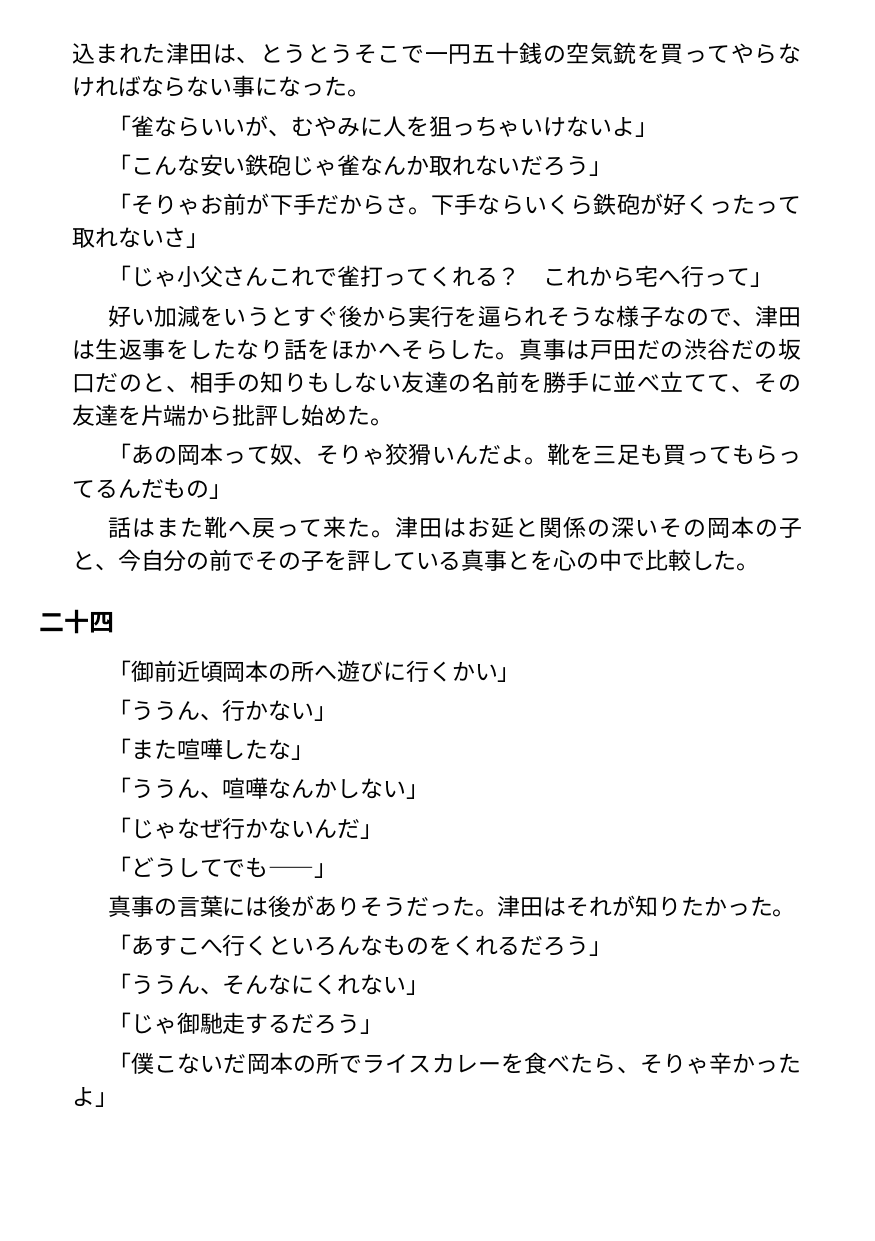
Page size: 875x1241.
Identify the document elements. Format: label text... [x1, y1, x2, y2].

text 込まれた津田は、とうとうそこで一円五十銭の空気銃を買ってやらなければならない事になった。 [72, 36, 802, 102]
text 「雀ならいいが、むやみに人を狙っちゃいけないよ」 [72, 108, 802, 142]
text 「じゃ御馳走するだろう」 [72, 1006, 802, 1039]
text 好い加減をいうとすぐ後から実行を逼られそうな様子なので、津田は生返事をしたなり話をほかへそらした。真事は戸田だの渋谷だの坂口だのと、相手の知りもしない友達の名前を勝手に並べ立てて、その友達を片端から批評し始めた。 [72, 298, 802, 431]
text 「御前近頃岡本の所へ遊びに行くかい」 [72, 654, 802, 687]
text 「じゃなぜ行かないんだ」 [72, 811, 802, 844]
text 「あの岡本って奴、そりゃ狡猾いんだよ。靴を三足も買ってもらってるんだもの」 [72, 437, 802, 504]
text 「どうしてでも――」 [72, 850, 802, 883]
text 「こんな安い鉄砲じゃ雀なんか取れないだろう」 [72, 148, 802, 181]
text 「じゃ小父さんこれで雀打ってくれる？ これから宅へ行って」 [72, 259, 802, 292]
text 「あすこへ行くといろんなものをくれるだろう」 [72, 928, 802, 961]
subtitle 二十四 [36, 600, 838, 642]
text 「そりゃお前が下手だからさ。下手ならいくら鉄砲が好くったって取れないさ」 [72, 187, 802, 253]
text 真事の言葉には後がありそうだった。津田はそれが知りたかった。 [72, 889, 802, 922]
text 「ううん、喧嘩なんかしない」 [72, 771, 802, 804]
text 「僕こないだ岡本の所でライスカレーを食べたら、そりゃ辛かったよ」 [72, 1046, 802, 1112]
text 話はまた靴へ戻って来た。津田はお延と関係の深いその岡本の子と、今自分の前でその子を評している真事とを心の中で比較した。 [72, 509, 802, 576]
text 「ううん、そんなにくれない」 [72, 967, 802, 1000]
text 「また喧嘩したな」 [72, 732, 802, 765]
text 「ううん、行かない」 [72, 693, 802, 726]
